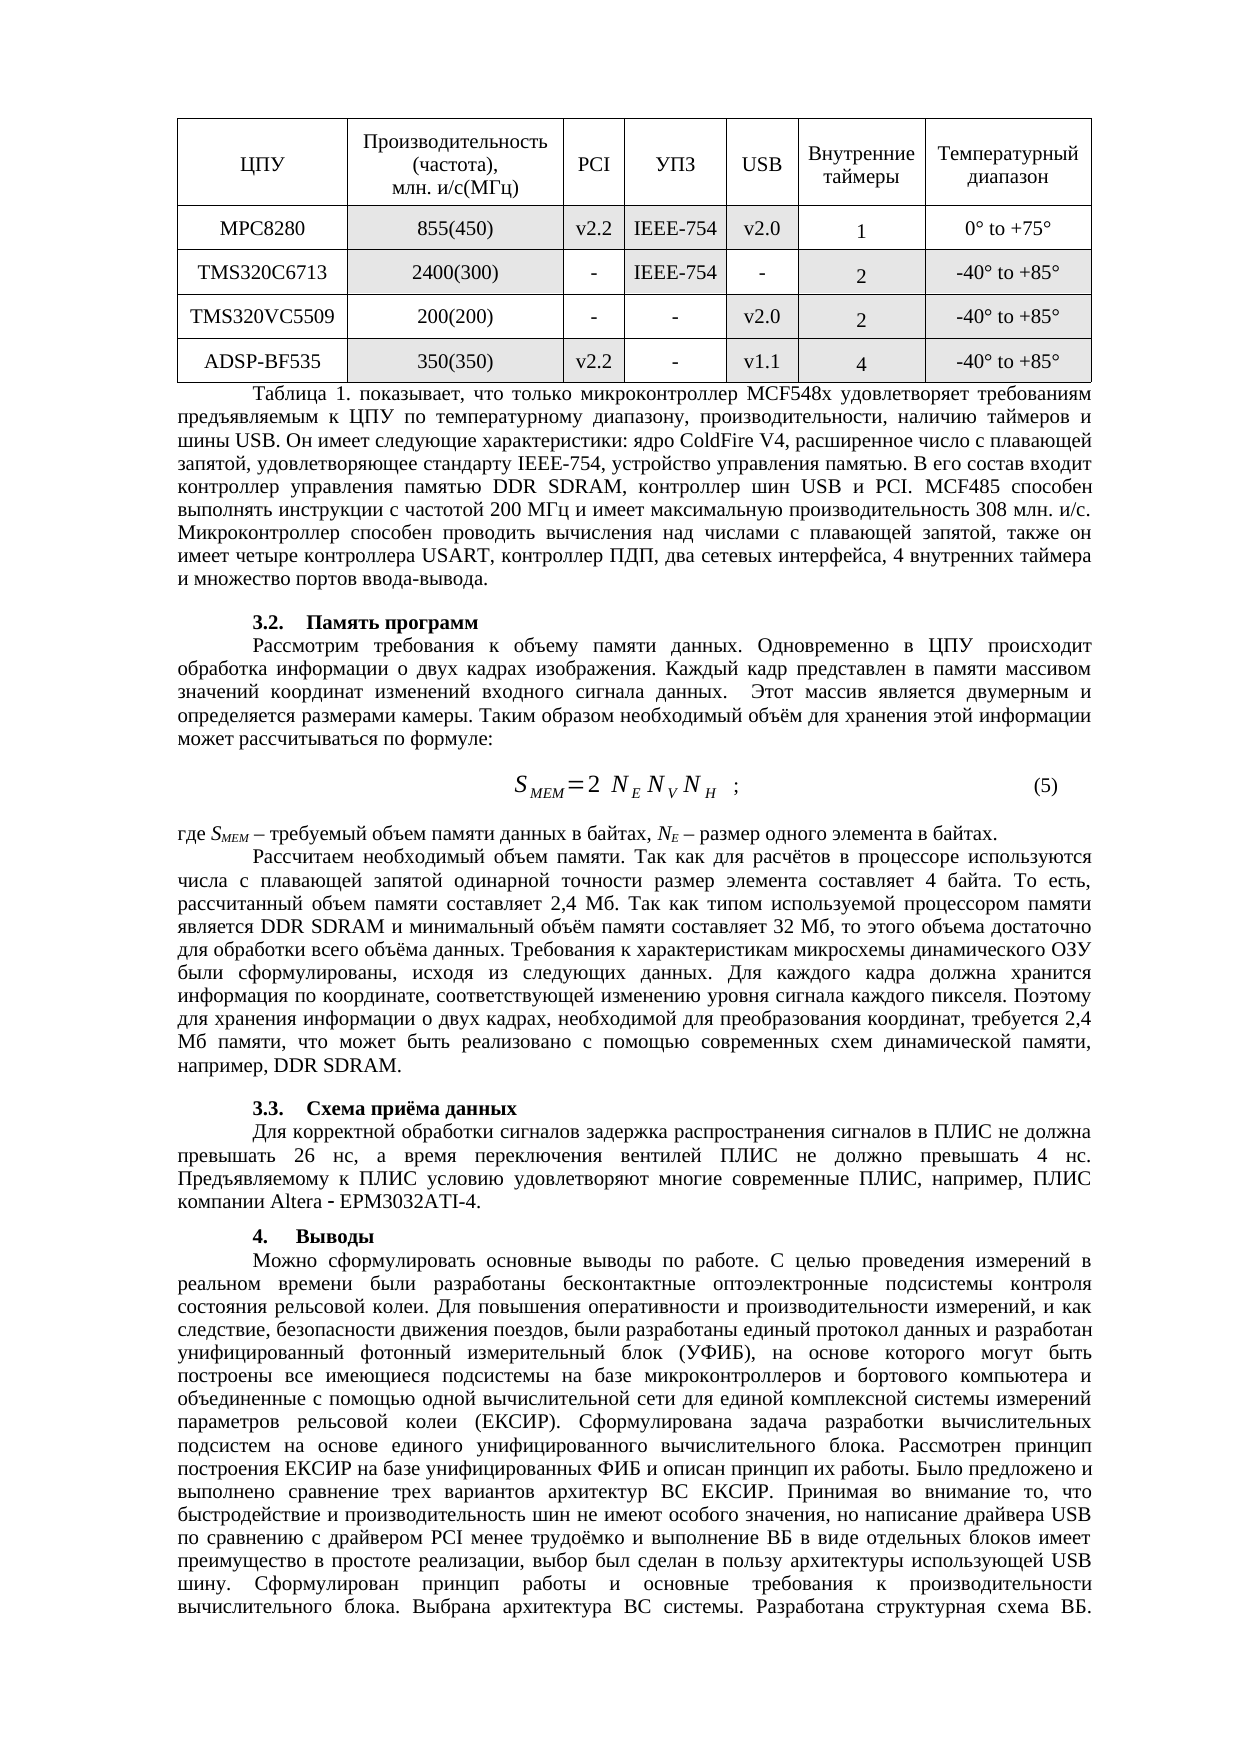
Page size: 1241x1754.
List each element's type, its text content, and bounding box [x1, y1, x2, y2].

subtitle Память программ [236, 611, 1093, 634]
text Рассмотрим требования к объему памяти данных. Одновременно в ЦПУ происходит обработка информации о двух кадрах изображения. Каждый кадр представлен в памяти массивом значений координат изменений входного сигнала данных. Этот массив является двумерным и определяется размерами камеры. Таким образом необходимый объём для хранения этой информации может рассчитываться по формуле: [177, 634, 1093, 750]
table_cell IEEE-754 [625, 206, 726, 249]
table_header PCI [564, 119, 624, 205]
table_cell 855(450) [348, 206, 563, 249]
table_cell - [564, 250, 624, 293]
text Для корректной обработки сигналов задержка распространения сигналов в ПЛИС не должна превышать 26 нс, а время переключения вентилей ПЛИС не должно превышать 4 нс. Предъявляемому к ПЛИС условию удовлетворяют многие современные ПЛИС, например, ПЛИС компании Altera  EPM3032ATI-4. [177, 1120, 1093, 1213]
table_cell 4 [799, 339, 925, 382]
table_header УПЗ [625, 119, 726, 205]
table_cell 1 [799, 206, 925, 249]
table_header Производительность (частота), млн. и/с(МГц) [348, 119, 563, 205]
table_header Внутренние таймеры [799, 119, 925, 205]
table_cell -40° to +85° [926, 339, 1091, 382]
text Можно сформулировать основные выводы по работе. С целью проведения измерений в реальном времени были разработаны бесконтактные оптоэлектронные подсистемы контроля состояния рельсовой колеи. Для повышения оперативности и производительности измерений, и как следствие, безопасности движения поездов, были разработаны единый протокол данных и разработан унифицированный фотонный измерительный блок (УФИБ), на основе которого могут быть построены все имеющиеся подсистемы на базе микроконтроллеров и бортового компьютера и объединенные с помощью одной вычислительной сети для единой комплексной системы измерений параметров рельсовой колеи (ЕКСИР). Сформулирована задача разработки вычислительных подсистем на основе единого унифицированного вычислительного блока. Рассмотрен принцип построения ЕКСИР на базе унифицированных ФИБ и описан принцип их работы. Было предложено и выполнено сравнение трех вариантов архитектур ВС ЕКСИР. Принимая во внимание то, что быстродействие и производительность шин не имеют особого значения, но написание драйвера USB по сравнению с драйвером PCI менее трудоёмко и выполнение ВБ в виде отдельных блоков имеет преимущество в простоте реализации, выбор был сделан в пользу архитектуры использующей USB шину. Сформулирован принцип работы и основные требования к производительности вычислительного блока. Выбрана архитектура ВС системы. Разработана структурная схема ВБ. [177, 1248, 1093, 1618]
table_cell 350(350) [348, 339, 563, 382]
table_cell 0° to +75° [926, 206, 1091, 249]
table_cell 200(200) [348, 295, 563, 338]
table_header ЦПУ [178, 119, 347, 205]
table_cell TMS320VC5509 [178, 295, 347, 338]
table_cell - [727, 250, 798, 293]
table_cell 2 [799, 250, 925, 293]
table_cell IEEE-754 [625, 250, 726, 293]
text Таблица 1. показывает, что только микроконтроллер MCF548x удовлетворяет требованиям предъявляемым к ЦПУ по температурному диапазону, производительности, наличию таймеров и шины USB. Он имеет следующие характеристики: ядро ColdFire V4, расширенное число с плавающей запятой, удовлетворяющее стандарту IEEE-754, устройство управления памятью. В его состав входит контроллер управления памятью DDR SDRAM, контроллер шин USB и PCI. MCF485 способен выполнять инструкции с частотой 200 МГц и имеет максимальную производительность 308 млн. и/с. Микроконтроллер способен проводить вычисления над числами с плавающей запятой, также он имеет четыре контроллера USART, контроллер ПДП, два сетевых интерфейса, 4 внутренних таймера и множество портов ввода-вывода. [177, 382, 1093, 590]
table_cell v2.0 [727, 206, 798, 249]
subtitle Схема приёма данных [236, 1097, 1093, 1120]
table_cell - [625, 339, 726, 382]
table_cell -40° to +85° [926, 250, 1091, 293]
table_cell -40° to +85° [926, 295, 1091, 338]
text где SMEM – требуемый объем памяти данных в байтах, NE – размер одного элемента в байтах. [177, 822, 1093, 845]
table_header USB [727, 119, 798, 205]
table_header Температурный диапазон [926, 119, 1091, 205]
table_cell 2 [799, 295, 925, 338]
table_cell ADSP-BF535 [178, 339, 347, 382]
table_cell v2.2 [564, 206, 624, 249]
text ; (5) [413, 770, 1093, 802]
table_cell TMS320C6713 [178, 250, 347, 293]
subtitle Выводы [177, 1225, 1093, 1248]
table_cell v2.0 [727, 295, 798, 338]
table_cell - [564, 295, 624, 338]
table_cell MPC8280 [178, 206, 347, 249]
table_cell v1.1 [727, 339, 798, 382]
table_cell v2.2 [564, 339, 624, 382]
table_cell - [625, 295, 726, 338]
table_cell 2400(300) [348, 250, 563, 293]
text Рассчитаем необходимый объем памяти. Так как для расчётов в процессоре используются числа с плавающей запятой одинарной точности размер элемента составляет 4 байта. То есть, рассчитанный объем памяти составляет 2,4 Мб. Так как типом используемой процессором памяти является DDR SDRAM и минимальный объём памяти составляет 32 Мб, то этого объема достаточно для обработки всего объёма данных. Требования к характеристикам микросхемы динамического ОЗУ были сформулированы, исходя из следующих данных. Для каждого кадра должна хранится информация по координате, соответствующей изменению уровня сигнала каждого пикселя. Поэтому для хранения информации о двух кадрах, необходимой для преобразования координат, требуется 2,4 Мб памяти, что может быть реализовано с помощью современных схем динамической памяти, например, DDR SDRAM. [177, 845, 1093, 1077]
